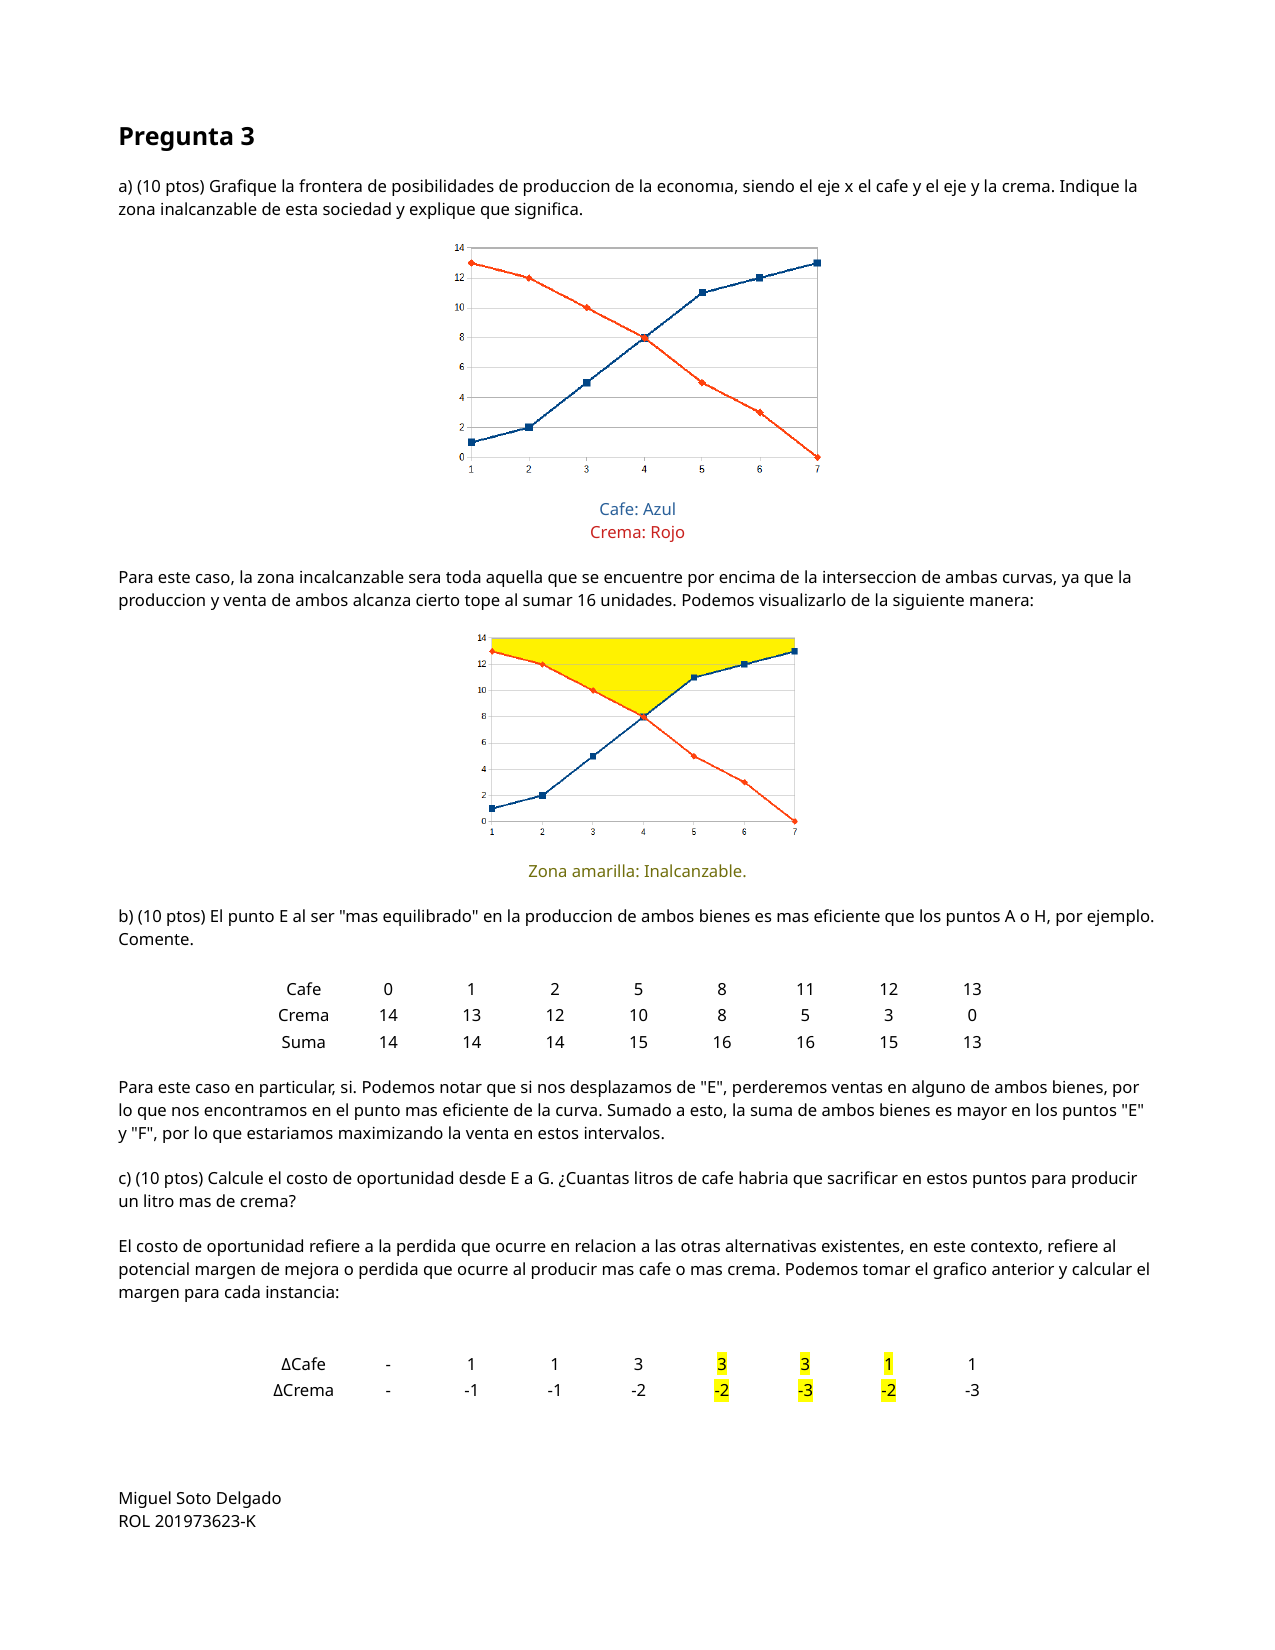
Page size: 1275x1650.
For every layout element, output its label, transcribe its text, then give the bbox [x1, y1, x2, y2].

table_cell 15 [847, 1026, 930, 1053]
table_header 3 [680, 1348, 763, 1375]
table_header 3 [597, 1348, 680, 1375]
text a) (10 ptos) Grafique la frontera de posibilidades de produccion de la economıa, siendo el eje x el cafe y el eje y la crema. Indique la zona inalcanzable de esta sociedad y explique que significa. [118, 175, 1157, 220]
table_cell -2 [847, 1375, 930, 1402]
table_header ΔCafe [261, 1348, 346, 1375]
table_cell 14 [430, 1026, 513, 1053]
table_header 8 [680, 973, 763, 1000]
table_cell 5 [764, 1000, 847, 1026]
text El costo de oportunidad refiere a la perdida que ocurre en relacion a las otras alternativas existentes, en este contexto, refiere al potencial margen de mejora o perdida que ocurre al producir mas cafe o mas crema. Podemos tomar el grafico anterior y calcular el margen para cada instancia: [118, 1235, 1157, 1303]
table_cell Crema [261, 1000, 346, 1026]
picture [477, 633, 798, 837]
table_cell 12 [513, 1000, 597, 1026]
table_cell -2 [680, 1375, 763, 1402]
table_cell -3 [764, 1375, 847, 1402]
table_cell 13 [930, 1026, 1014, 1053]
table_header 11 [764, 973, 847, 1000]
table_cell Suma [261, 1026, 346, 1053]
table_cell ΔCrema [261, 1375, 346, 1402]
table_header 1 [847, 1348, 930, 1375]
picture [454, 243, 821, 475]
text Pregunta 3 [118, 118, 1157, 152]
table_cell 8 [680, 1000, 763, 1026]
table_header 12 [847, 973, 930, 1000]
table_header Cafe [261, 973, 346, 1000]
text Crema: Rojo [118, 520, 1157, 543]
text Para este caso en particular, si. Podemos notar que si nos desplazamos de "E", perderemos ventas en alguno de ambos bienes, por lo que nos encontramos en el punto mas eficiente de la curva. Sumado a esto, la suma de ambos bienes es mayor en los puntos "E" y "F", por lo que estariamos maximizando la venta en estos intervalos. [118, 1076, 1157, 1144]
table_cell 3 [847, 1000, 930, 1026]
text c) (10 ptos) Calcule el costo de oportunidad desde E a G. ¿Cuantas litros de cafe habria que sacrificar en estos puntos para producir un litro mas de crema? [118, 1167, 1157, 1212]
table_header 1 [430, 973, 513, 1000]
text Cafe: Azul [118, 498, 1157, 520]
text b) (10 ptos) El punto E al ser "mas equilibrado" en la produccion de ambos bienes es mas eficiente que los puntos A o H, por ejemplo. Comente. [118, 905, 1157, 950]
table_header 0 [346, 973, 430, 1000]
table_header 1 [430, 1348, 513, 1375]
table_cell 14 [346, 1000, 430, 1026]
table_cell -2 [597, 1375, 680, 1402]
table_header 1 [513, 1348, 597, 1375]
table_cell -1 [430, 1375, 513, 1402]
text Zona amarilla: Inalcanzable. [118, 859, 1157, 882]
table_cell - [346, 1375, 430, 1402]
table_header - [346, 1348, 430, 1375]
table_header 2 [513, 973, 597, 1000]
table_cell 14 [513, 1026, 597, 1053]
table_cell 10 [597, 1000, 680, 1026]
table_header 13 [930, 973, 1014, 1000]
table_header 3 [764, 1348, 847, 1375]
table_cell 15 [597, 1026, 680, 1053]
table_cell 16 [680, 1026, 763, 1053]
table_cell 16 [764, 1026, 847, 1053]
table_header 1 [930, 1348, 1014, 1375]
table_cell -3 [930, 1375, 1014, 1402]
table_cell 14 [346, 1026, 430, 1053]
table_cell 0 [930, 1000, 1014, 1026]
table_header 5 [597, 973, 680, 1000]
table_cell -1 [513, 1375, 597, 1402]
text Para este caso, la zona incalcanzable sera toda aquella que se encuentre por encima de la interseccion de ambas curvas, ya que la produccion y venta de ambos alcanza cierto tope al sumar 16 unidades. Podemos visualizarlo de la siguiente manera: [118, 566, 1157, 611]
table_cell 13 [430, 1000, 513, 1026]
